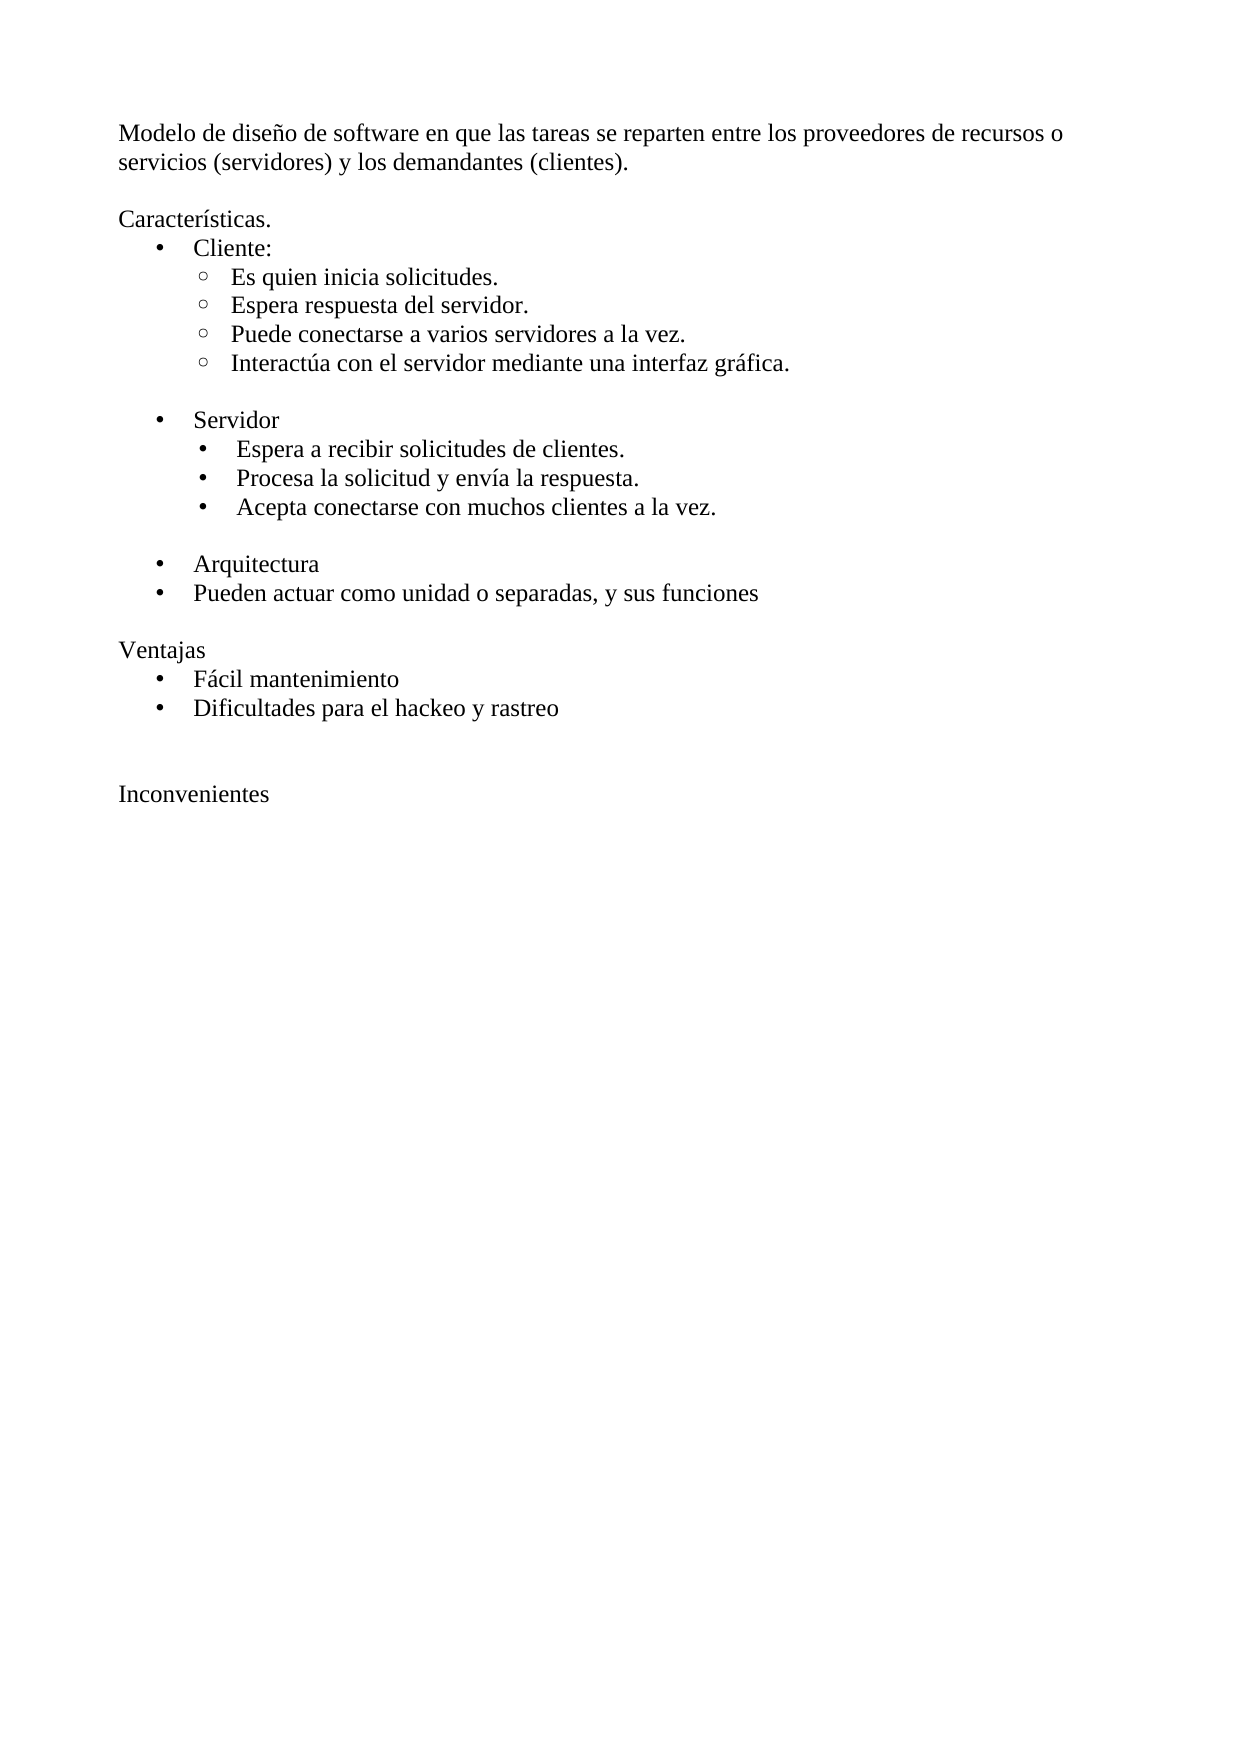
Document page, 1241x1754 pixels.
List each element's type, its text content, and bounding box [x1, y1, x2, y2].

list Servidor [156, 406, 1122, 434]
list Fácil mantenimiento [156, 664, 1122, 693]
list Arquitectura [156, 549, 1122, 578]
list Espera a recibir solicitudes de clientes. [199, 434, 1122, 463]
list Pueden actuar como unidad o separadas, y sus funciones [156, 578, 1122, 607]
list Acepta conectarse con muchos clientes a la vez. [199, 492, 1122, 521]
list Dificultades para el hackeo y rastreo [156, 693, 1122, 722]
text Inconvenientes [118, 779, 1122, 808]
list Espera respuesta del servidor. [193, 291, 1122, 319]
list Procesa la solicitud y envía la respuesta. [199, 463, 1122, 492]
text Modelo de diseño de software en que las tareas se reparten entre los proveedores de recursos o servicios (servidores) y los demandantes (clientes). [118, 118, 1122, 176]
list Interactúa con el servidor mediante una interfaz gráfica. [193, 348, 1122, 377]
text Características. [118, 204, 1122, 233]
text Ventajas [118, 636, 1122, 664]
list Cliente: [156, 233, 1122, 262]
list Es quien inicia solicitudes. [193, 262, 1122, 291]
list Puede conectarse a varios servidores a la vez. [193, 319, 1122, 348]
